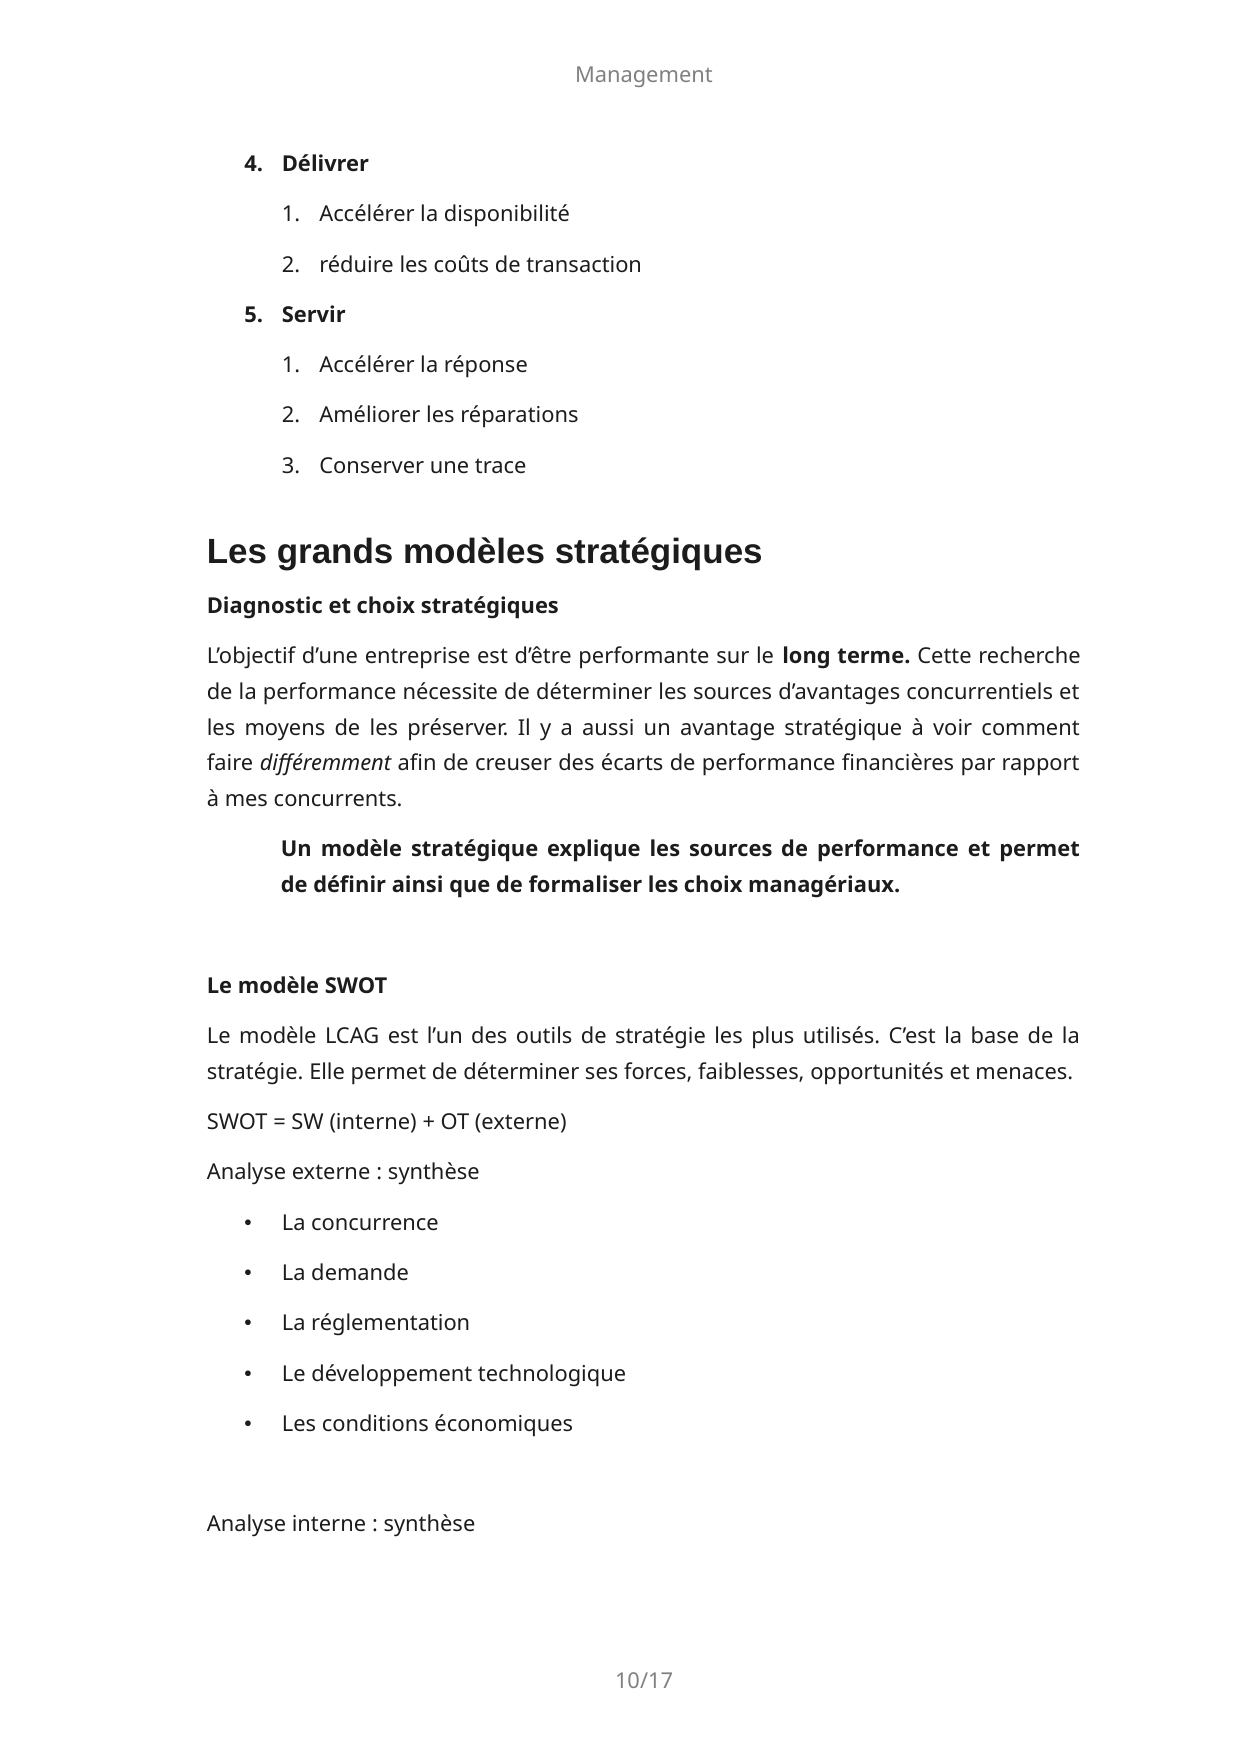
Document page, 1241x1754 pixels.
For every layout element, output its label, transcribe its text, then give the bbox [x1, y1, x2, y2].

subtitle Les grands modèles stratégiques [207, 531, 1081, 571]
list La réglementation [244, 1307, 1081, 1337]
list Améliorer les réparations [282, 399, 1081, 429]
text Analyse interne : synthèse [207, 1508, 1081, 1538]
list Le développement technologique [244, 1357, 1081, 1387]
list La concurrence [244, 1207, 1081, 1236]
text Diagnostic et choix stratégiques [207, 590, 1081, 619]
list réduire les coûts de transaction [282, 248, 1081, 278]
text Analyse externe : synthèse [207, 1156, 1081, 1186]
text Le modèle SWOT [207, 969, 1081, 999]
text Le modèle LCAG est l’un des outils de stratégie les plus utilisés. C’est la base de la stratégie. Elle permet de déterminer ses forces, faiblesses, opportunités et menaces. [207, 1020, 1081, 1085]
text L’objectif d’une entreprise est d’être performante sur le long terme. Cette recherche de la performance nécessite de déterminer les sources d’avantages concurrentiels et les moyens de les préserver. Il y a aussi un avantage stratégique à voir comment faire différemment afin de creuser des écarts de performance financières par rapport à mes concurrents. [207, 640, 1081, 813]
list La demande [244, 1257, 1081, 1287]
list Accélérer la disponibilité [282, 198, 1081, 228]
list Accélérer la réponse [282, 349, 1081, 379]
list Délivrer [244, 148, 1081, 178]
text SWOT = SW (interne) + OT (externe) [207, 1106, 1081, 1136]
list Conserver une trace [282, 450, 1081, 479]
text Un modèle stratégique explique les sources de performance et permet de définir ainsi que de formaliser les choix managériaux. [281, 833, 1081, 899]
list Servir [244, 299, 1081, 329]
list Les conditions économiques [244, 1408, 1081, 1438]
